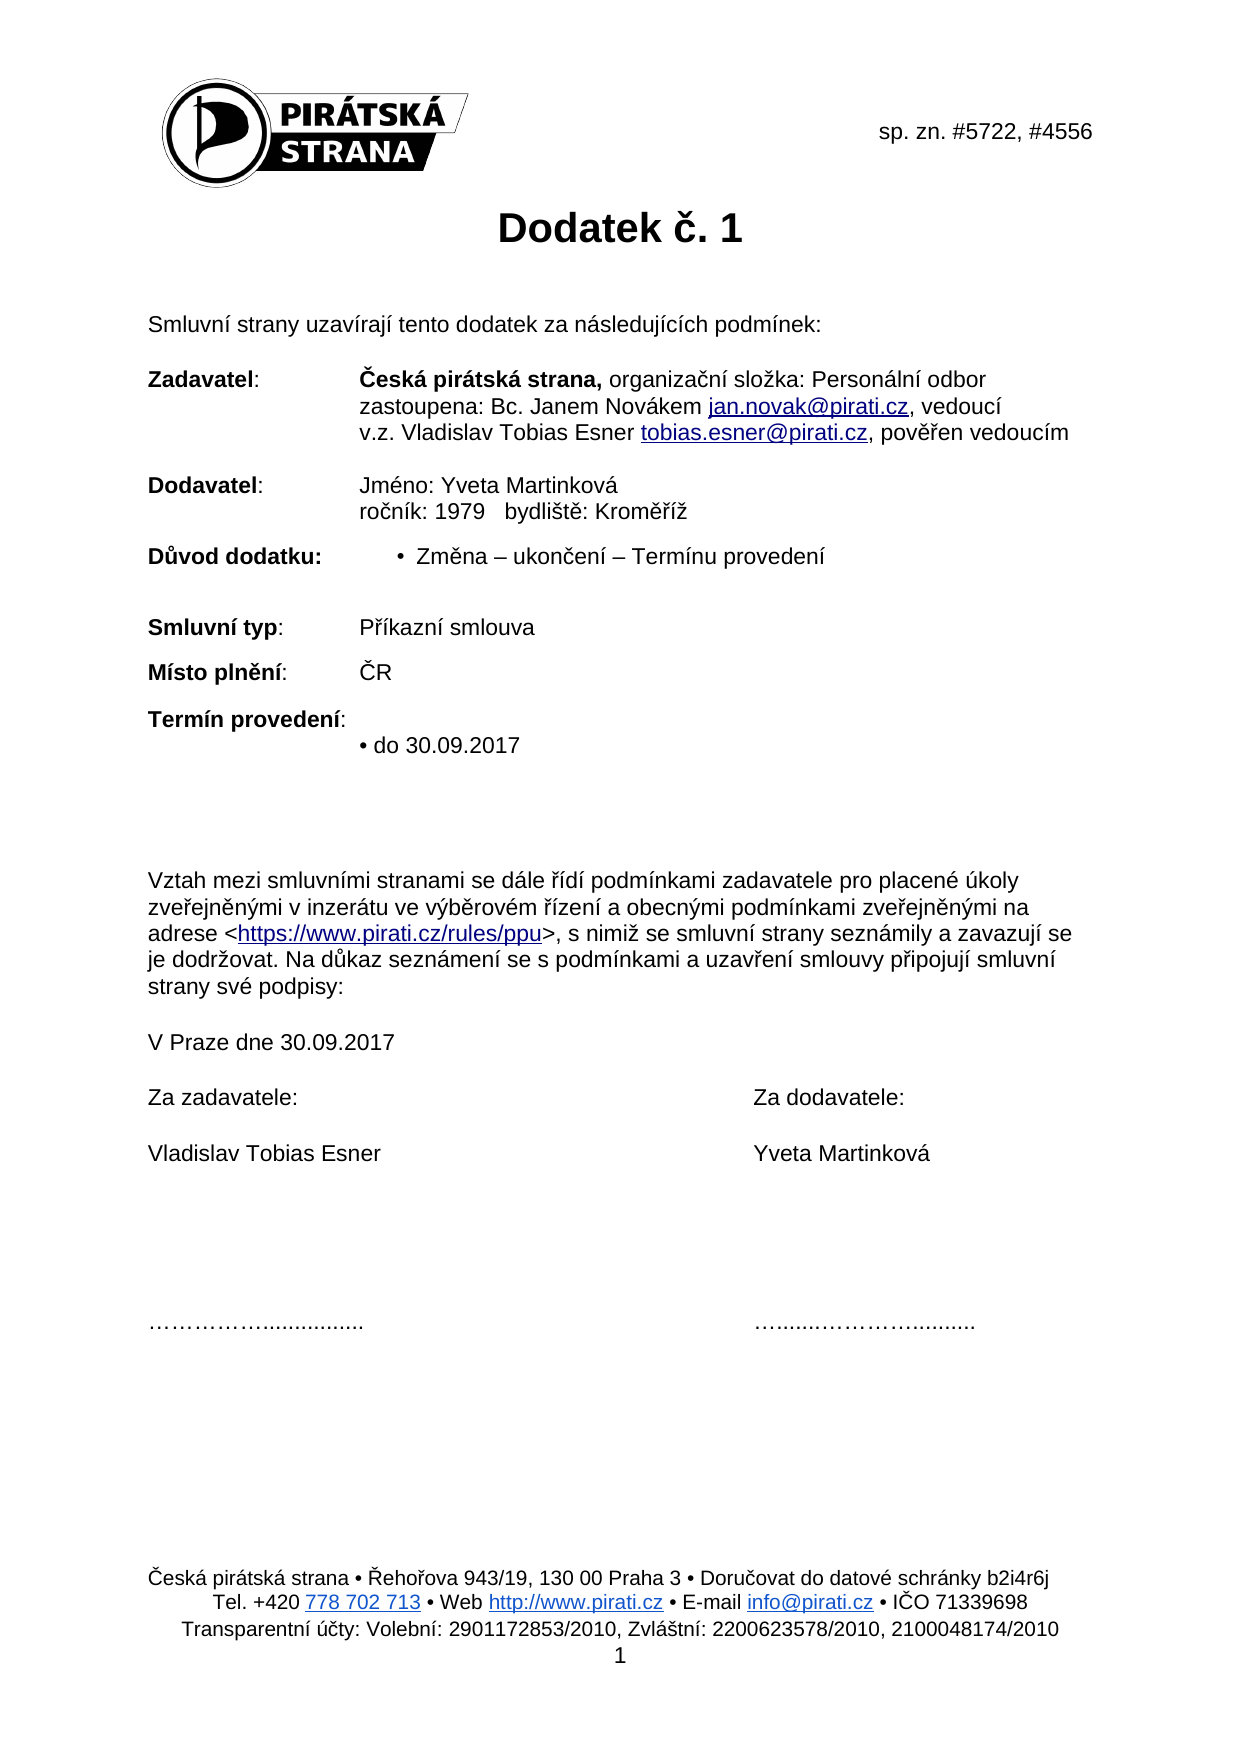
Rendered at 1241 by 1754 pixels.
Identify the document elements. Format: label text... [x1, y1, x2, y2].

table_cell Jméno: Yveta Martinková ročník: 1979 bydliště: Kroměříž [359, 472, 1093, 543]
table_cell Místo plnění: [148, 659, 359, 706]
table_cell Termín provedení: [148, 706, 359, 811]
picture [147, 63, 483, 202]
text Smluvní strany uzavírají tento dodatek za následujících podmínek: [148, 311, 1093, 337]
text Vladislav Tobias Esner Yveta Martinková [148, 1140, 1093, 1167]
table_header Zadavatel: [148, 366, 359, 472]
subtitle Dodatek č. 1 [148, 203, 1093, 251]
table_cell ČR [359, 659, 1093, 706]
text ……………................ ….......………….......... [148, 1308, 1093, 1334]
table_header Česká pirátská strana, organizační složka: Personální odbor zastoupena: Bc. Janem Novákem jan.novak@pirati.cz, vedoucí v.z. Vladislav Tobias Esner tobias.esner@pirati.cz, pověřen vedoucím [359, 366, 1093, 472]
table_cell Smluvní typ: [148, 614, 359, 659]
text V Praze dne 30.09.2017 [148, 1028, 1093, 1055]
text Vztah mezi smluvními stranami se dále řídí podmínkami zadavatele pro placené úkoly zveřejněnými v inzerátu ve výběrovém řízení a obecnými podmínkami zveřejněnými na adrese <https://www.pirati.cz/rules/ppu>, s nimiž se smluvní strany seznámily a zavazují se je dodržovat. Na důkaz seznámení se s podmínkami a uzavření smlouvy připojují smluvní strany své podpisy: [148, 867, 1093, 999]
table_cell [359, 811, 1093, 838]
table_cell Dodavatel: [148, 472, 359, 543]
text sp. zn. #5722, #4556 [483, 118, 1093, 144]
table_cell • do 30.09.2017 [359, 706, 1093, 811]
table_cell Důvod dodatku: [148, 543, 359, 614]
table_cell Změna – ukončení – Termínu provedení [359, 543, 1093, 614]
table_cell Příkazní smlouva [359, 614, 1093, 659]
text Za zadavatele: Za dodavatele: [148, 1084, 1093, 1111]
table_cell [148, 811, 359, 838]
